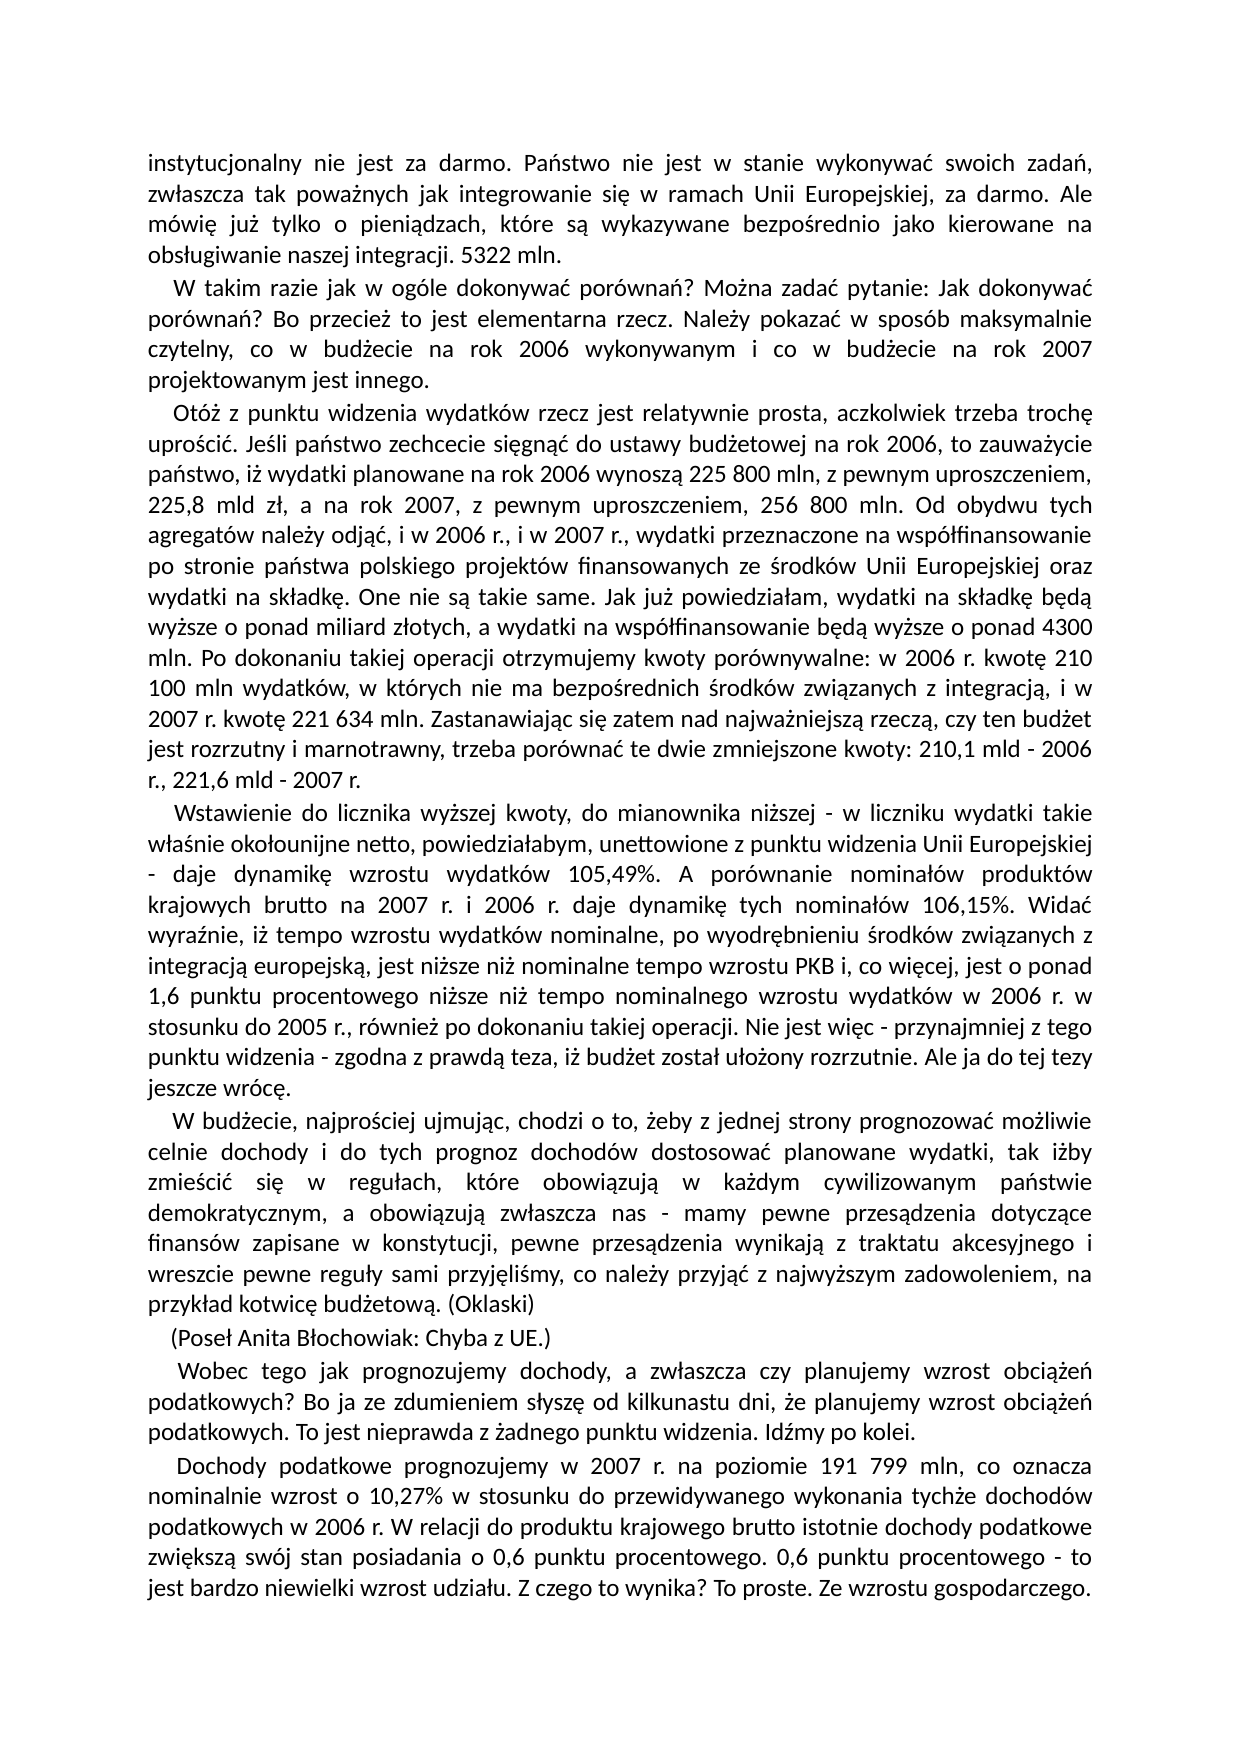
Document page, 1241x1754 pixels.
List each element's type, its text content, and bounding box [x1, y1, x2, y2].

text Wobec tego jak prognozujemy dochody, a zwłaszcza czy planujemy wzrost obciążeń podatkowych? Bo ja ze zdumieniem słyszę od kilkunastu dni, że planujemy wzrost obciążeń podatkowych. To jest nieprawda z żadnego punktu widzenia. Idźmy po kolei. [148, 1355, 1093, 1447]
text Wstawienie do licznika wyższej kwoty, do mianownika niższej - w liczniku wydatki takie właśnie okołounijne netto, powiedziałabym, unettowione z punktu widzenia Unii Europejskiej - daje dynamikę wzrostu wydatków 105,49%. A porównanie nominałów produktów krajowych brutto na 2007 r. i 2006 r. daje dynamikę tych nominałów 106,15%. Widać wyraźnie, iż tempo wzrostu wydatków nominalne, po wyodrębnieniu środków związanych z integracją europejską, jest niższe niż nominalne tempo wzrostu PKB i, co więcej, jest o ponad 1,6 punktu procentowego niższe niż tempo nominalnego wzrostu wydatków w 2006 r. w stosunku do 2005 r., również po dokonaniu takiej operacji. Nie jest więc - przynajmniej z tego punktu widzenia - zgodna z prawdą teza, iż budżet został ułożony rozrzutnie. Ale ja do tej tezy jeszcze wrócę. [148, 797, 1093, 1102]
text (Poseł Anita Błochowiak: Chyba z UE.) [148, 1322, 1093, 1352]
text Dochody podatkowe prognozujemy w 2007 r. na poziomie 191 799 mln, co oznacza nominalnie wzrost o 10,27% w stosunku do przewidywanego wykonania tychże dochodów podatkowych w 2006 r. W relacji do produktu krajowego brutto istotnie dochody podatkowe zwiększą swój stan posiadania o 0,6 punktu procentowego. 0,6 punktu procentowego - to jest bardzo niewielki wzrost udziału. Z czego to wynika? To proste. Ze wzrostu gospodarczego. [148, 1450, 1093, 1602]
text W takim razie jak w ogóle dokonywać porównań? Można zadać pytanie: Jak dokonywać porównań? Bo przecież to jest elementarna rzecz. Należy pokazać w sposób maksymalnie czytelny, co w budżecie na rok 2006 wykonywanym i co w budżecie na rok 2007 projektowanym jest innego. [148, 273, 1093, 395]
text W budżecie, najprościej ujmując, chodzi o to, żeby z jednej strony prognozować możliwie celnie dochody i do tych prognoz dochodów dostosować planowane wydatki, tak iżby zmieścić się w regułach, które obowiązują w każdym cywilizowanym państwie demokratycznym, a obowiązują zwłaszcza nas - mamy pewne przesądzenia dotyczące finansów zapisane w konstytucji, pewne przesądzenia wynikają z traktatu akcesyjnego i wreszcie pewne reguły sami przyjęliśmy, co należy przyjąć z najwyższym zadowoleniem, na przykład kotwicę budżetową. (Oklaski) [148, 1105, 1093, 1319]
text Otóż z punktu widzenia wydatków rzecz jest relatywnie prosta, aczkolwiek trzeba trochę uprościć. Jeśli państwo zechcecie sięgnąć do ustawy budżetowej na rok 2006, to zauważycie państwo, iż wydatki planowane na rok 2006 wynoszą 225 800 mln, z pewnym uproszczeniem, 225,8 mld zł, a na rok 2007, z pewnym uproszczeniem, 256 800 mln. Od obydwu tych agregatów należy odjąć, i w 2006 r., i w 2007 r., wydatki przeznaczone na współfinansowanie po stronie państwa polskiego projektów finansowanych ze środków Unii Europejskiej oraz wydatki na składkę. One nie są takie same. Jak już powiedziałam, wydatki na składkę będą wyższe o ponad miliard złotych, a wydatki na współfinansowanie będą wyższe o ponad 4300 mln. Po dokonaniu takiej operacji otrzymujemy kwoty porównywalne: w 2006 r. kwotę 210 100 mln wydatków, w których nie ma bezpośrednich środków związanych z integracją, i w 2007 r. kwotę 221 634 mln. Zastanawiając się zatem nad najważniejszą rzeczą, czy ten budżet jest rozrzutny i marnotrawny, trzeba porównać te dwie zmniejszone kwoty: 210,1 mld - 2006 r., 221,6 mld - 2007 r. [148, 398, 1093, 794]
text instytucjonalny nie jest za darmo. Państwo nie jest w stanie wykonywać swoich zadań, zwłaszcza tak poważnych jak integrowanie się w ramach Unii Europejskiej, za darmo. Ale mówię już tylko o pieniądzach, które są wykazywane bezpośrednio jako kierowane na obsługiwanie naszej integracji. 5322 mln. [148, 148, 1093, 270]
